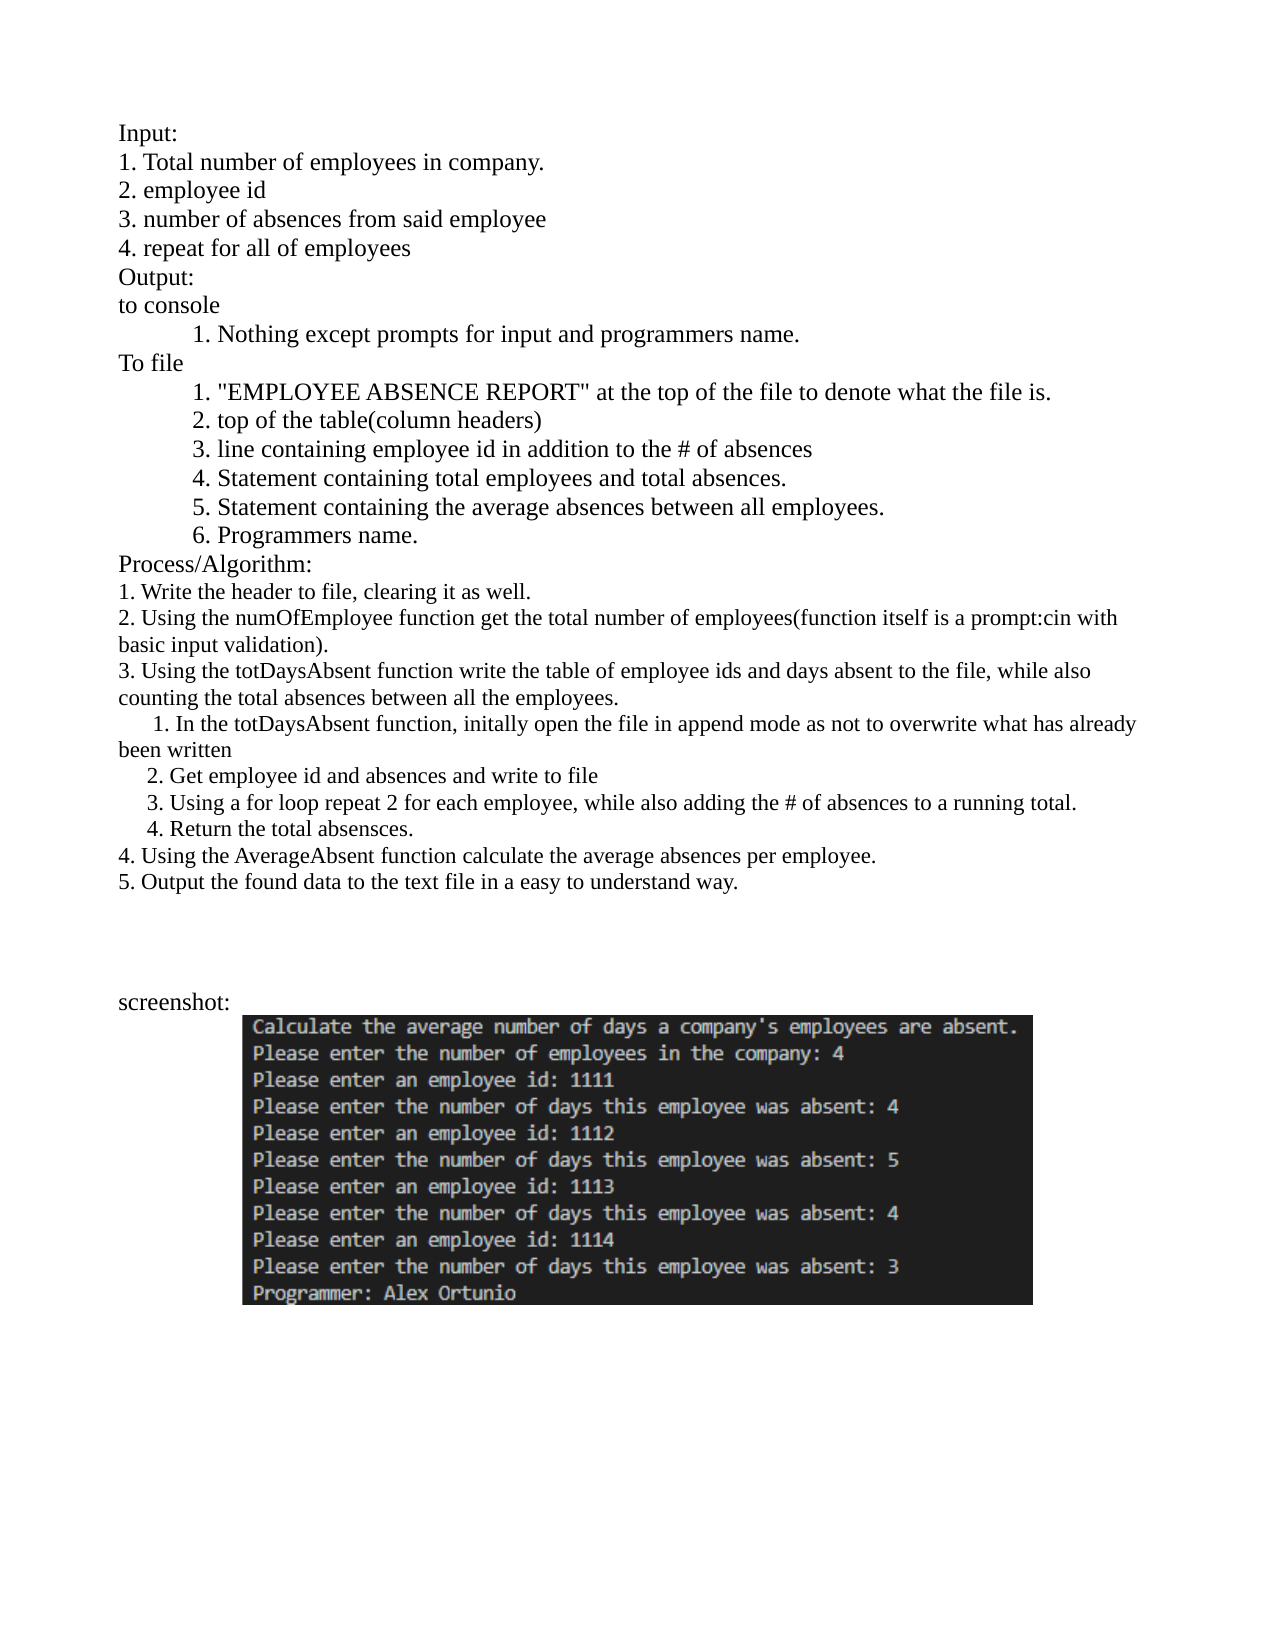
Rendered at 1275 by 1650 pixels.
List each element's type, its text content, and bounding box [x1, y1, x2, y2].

text 3. Using the totDaysAbsent function write the table of employee ids and days absent to the file, while also counting the total absences between all the employees. [118, 657, 1157, 710]
text 1. Nothing except prompts for input and programmers name. [118, 319, 1157, 348]
text Input: [118, 118, 1157, 147]
text Output: [118, 262, 1157, 291]
text 2. employee id [118, 176, 1157, 204]
text to console [118, 291, 1157, 319]
text 3. number of absences from said employee [118, 204, 1157, 233]
text 3. Using a for loop repeat 2 for each employee, while also adding the # of absences to a running total. [118, 789, 1157, 815]
text 4. Statement containing total employees and total absences. [118, 463, 1157, 492]
text 1. "EMPLOYEE ABSENCE REPORT" at the top of the file to denote what the file is. [118, 377, 1157, 406]
text 2. Get employee id and absences and write to file [118, 763, 1157, 789]
text To file [118, 348, 1157, 377]
text 4. repeat for all of employees [118, 233, 1157, 262]
text screenshot: [118, 986, 1157, 1016]
picture [242, 1015, 1033, 1305]
text 2. Using the numOfEmployee function get the total number of employees(function itself is a prompt:cin with basic input validation). [118, 604, 1157, 657]
text 4. Using the AverageAbsent function calculate the average absences per employee. [118, 842, 1157, 868]
text 6. Programmers name. [118, 521, 1157, 549]
text 3. line containing employee id in addition to the # of absences [118, 434, 1157, 463]
text Process/Algorithm: [118, 549, 1157, 578]
text 4. Return the total absensces. [118, 815, 1157, 842]
text 5. Output the found data to the text file in a easy to understand way. [118, 868, 1157, 894]
text 1. In the totDaysAbsent function, initally open the file in append mode as not to overwrite what has already been written [118, 710, 1157, 763]
text 1. Write the header to file, clearing it as well. [118, 578, 1157, 604]
text 5. Statement containing the average absences between all employees. [118, 492, 1157, 521]
text 2. top of the table(column headers) [118, 406, 1157, 434]
text 1. Total number of employees in company. [118, 147, 1157, 176]
